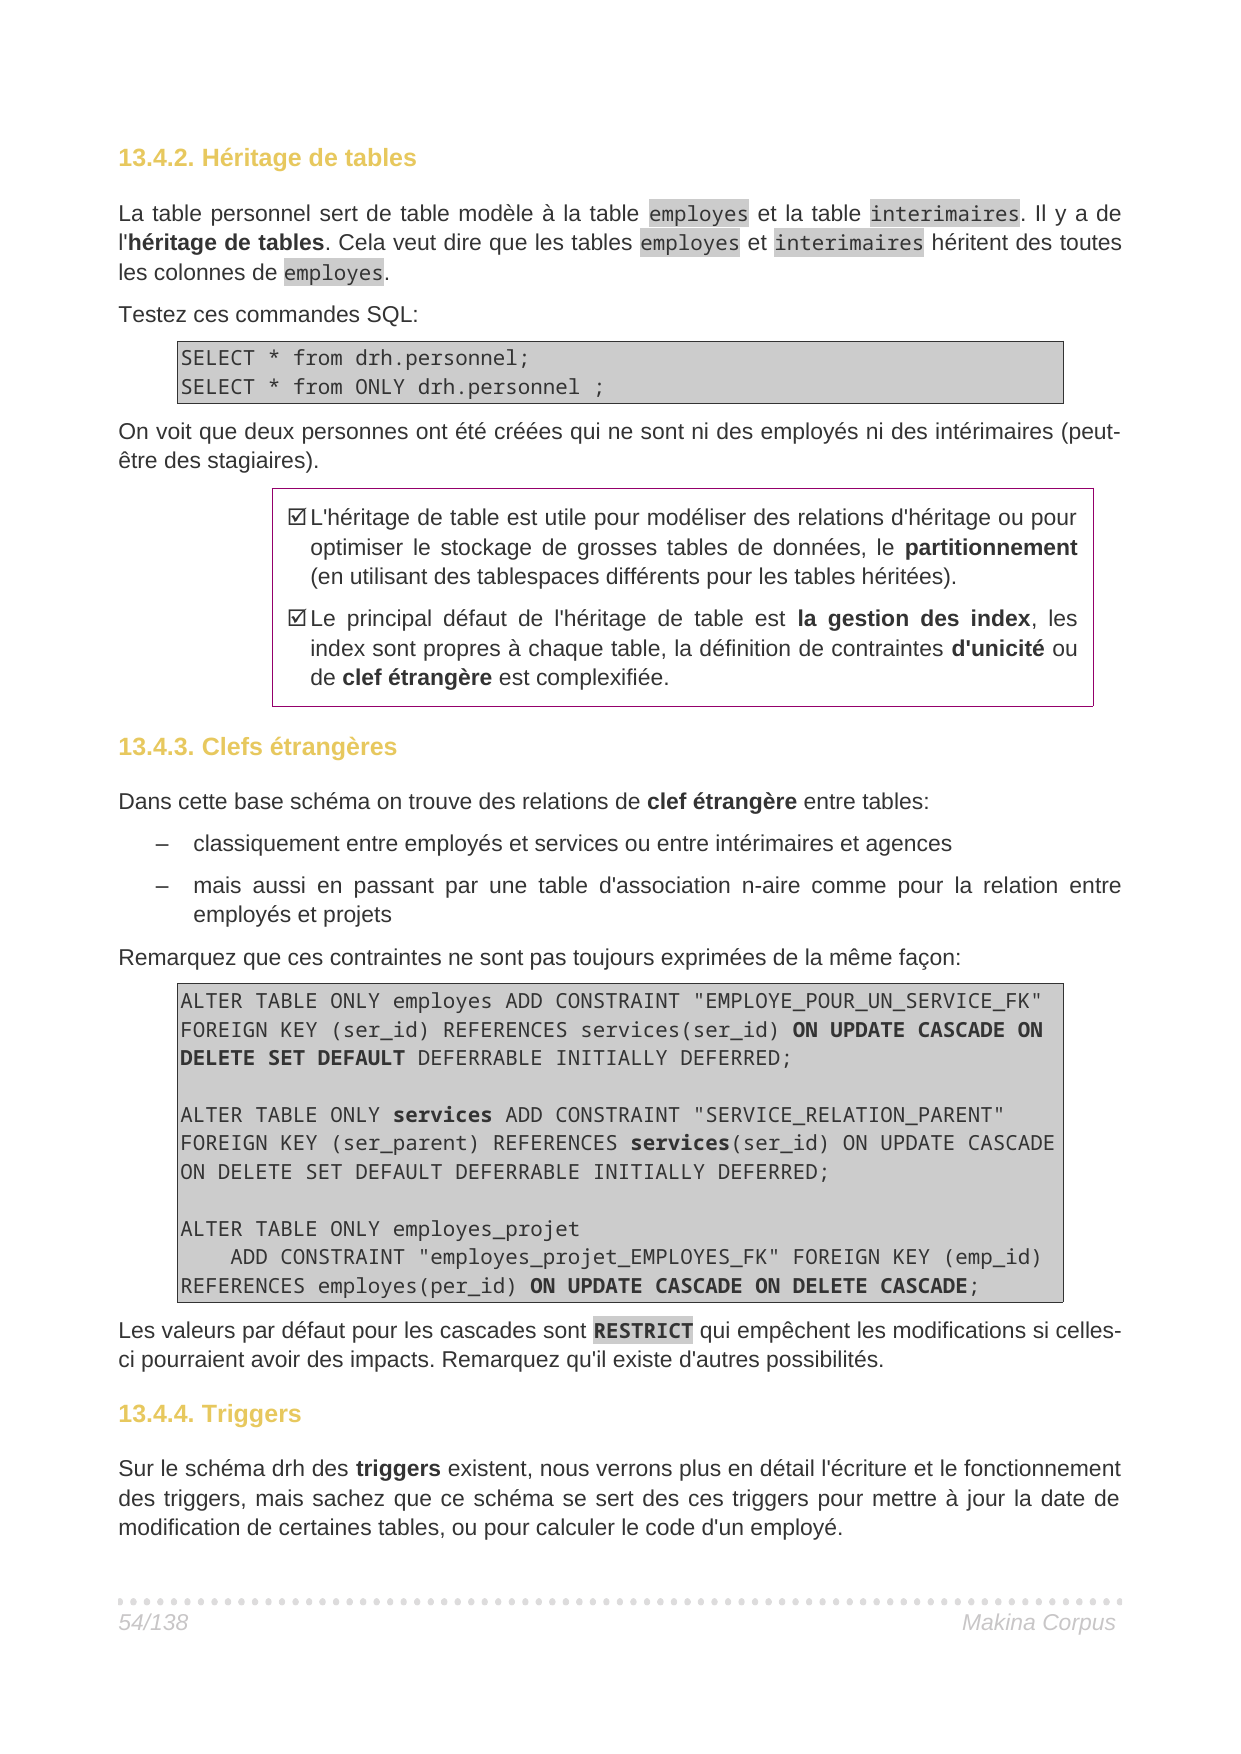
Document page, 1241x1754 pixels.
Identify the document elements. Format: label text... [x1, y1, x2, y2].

subtitle Clefs étrangères [118, 731, 1122, 761]
text SELECT * from drh.personnel; [178, 342, 1063, 369]
text Testez ces commandes SQL: [118, 298, 1122, 328]
text Dans cette base schéma on trouve des relations de clef étrangère entre tables: [118, 786, 1122, 815]
picture [118, 1593, 1123, 1610]
text La table personnel sert de table modèle à la table employes et la table interimaires. Il y a de l'héritage de tables. Cela veut dire que les tables employes et interimaires héritent des toutes les colonnes de employes. [118, 198, 1122, 286]
text Les valeurs par défaut pour les cascades sont RESTRICT qui empêchent les modifications si celles-ci pourraient avoir des impacts. Remarquez qu'il existe d'autres possibilités. [118, 1315, 1122, 1374]
text On voit que deux personnes ont été créées qui ne sont ni des employés ni des intérimaires (peut-être des stagiaires). [118, 416, 1122, 475]
list L'héritage de table est utile pour modéliser des relations d'héritage ou pour optimiser le stockage de grosses tables de données, le partitionnement (en utilisant des tablespaces différents pour les tables héritées). [273, 489, 1093, 588]
text ALTER TABLE ONLY services ADD CONSTRAINT "SERVICE_RELATION_PARENT" FOREIGN KEY (ser_parent) REFERENCES services(ser_id) ON UPDATE CASCADE ON DELETE SET DEFAULT DEFERRABLE INITIALLY DEFERRED; [178, 1097, 1063, 1182]
text ADD CONSTRAINT "employes_projet_EMPLOYES_FK" FOREIGN KEY (emp_id) REFERENCES employes(per_id) ON UPDATE CASCADE ON DELETE CASCADE; [178, 1239, 1063, 1302]
text ALTER TABLE ONLY employes ADD CONSTRAINT "EMPLOYE_POUR_UN_SERVICE_FK" FOREIGN KEY (ser_id) REFERENCES services(ser_id) ON UPDATE CASCADE ON DELETE SET DEFAULT DEFERRABLE INITIALLY DEFERRED; [178, 984, 1063, 1069]
subtitle Héritage de tables [118, 143, 1122, 173]
list classiquement entre employés et services ou entre intérimaires et agences [156, 828, 1122, 857]
text Remarquez que ces contraintes ne sont pas toujours exprimées de la même façon: [118, 941, 1122, 971]
subtitle Triggers [118, 1399, 1122, 1428]
text Sur le schéma drh des triggers existent, nous verrons plus en détail l'écriture et le fonctionnement des triggers, mais sachez que ce schéma se sert des ces triggers pour mettre à jour la date de modification de certaines tables, ou pour calculer le code d'un employé. [118, 1453, 1122, 1542]
list Le principal défaut de l'héritage de table est la gestion des index, les index sont propres à chaque table, la définition de contraintes d'unicité ou de clef étrangère est complexifiée. [273, 588, 1093, 706]
text ALTER TABLE ONLY employes_projet [178, 1211, 1063, 1239]
list mais aussi en passant par une table d'association n-aire comme pour la relation entre employés et projets [156, 870, 1122, 929]
text SELECT * from ONLY drh.personnel ; [178, 369, 1063, 403]
